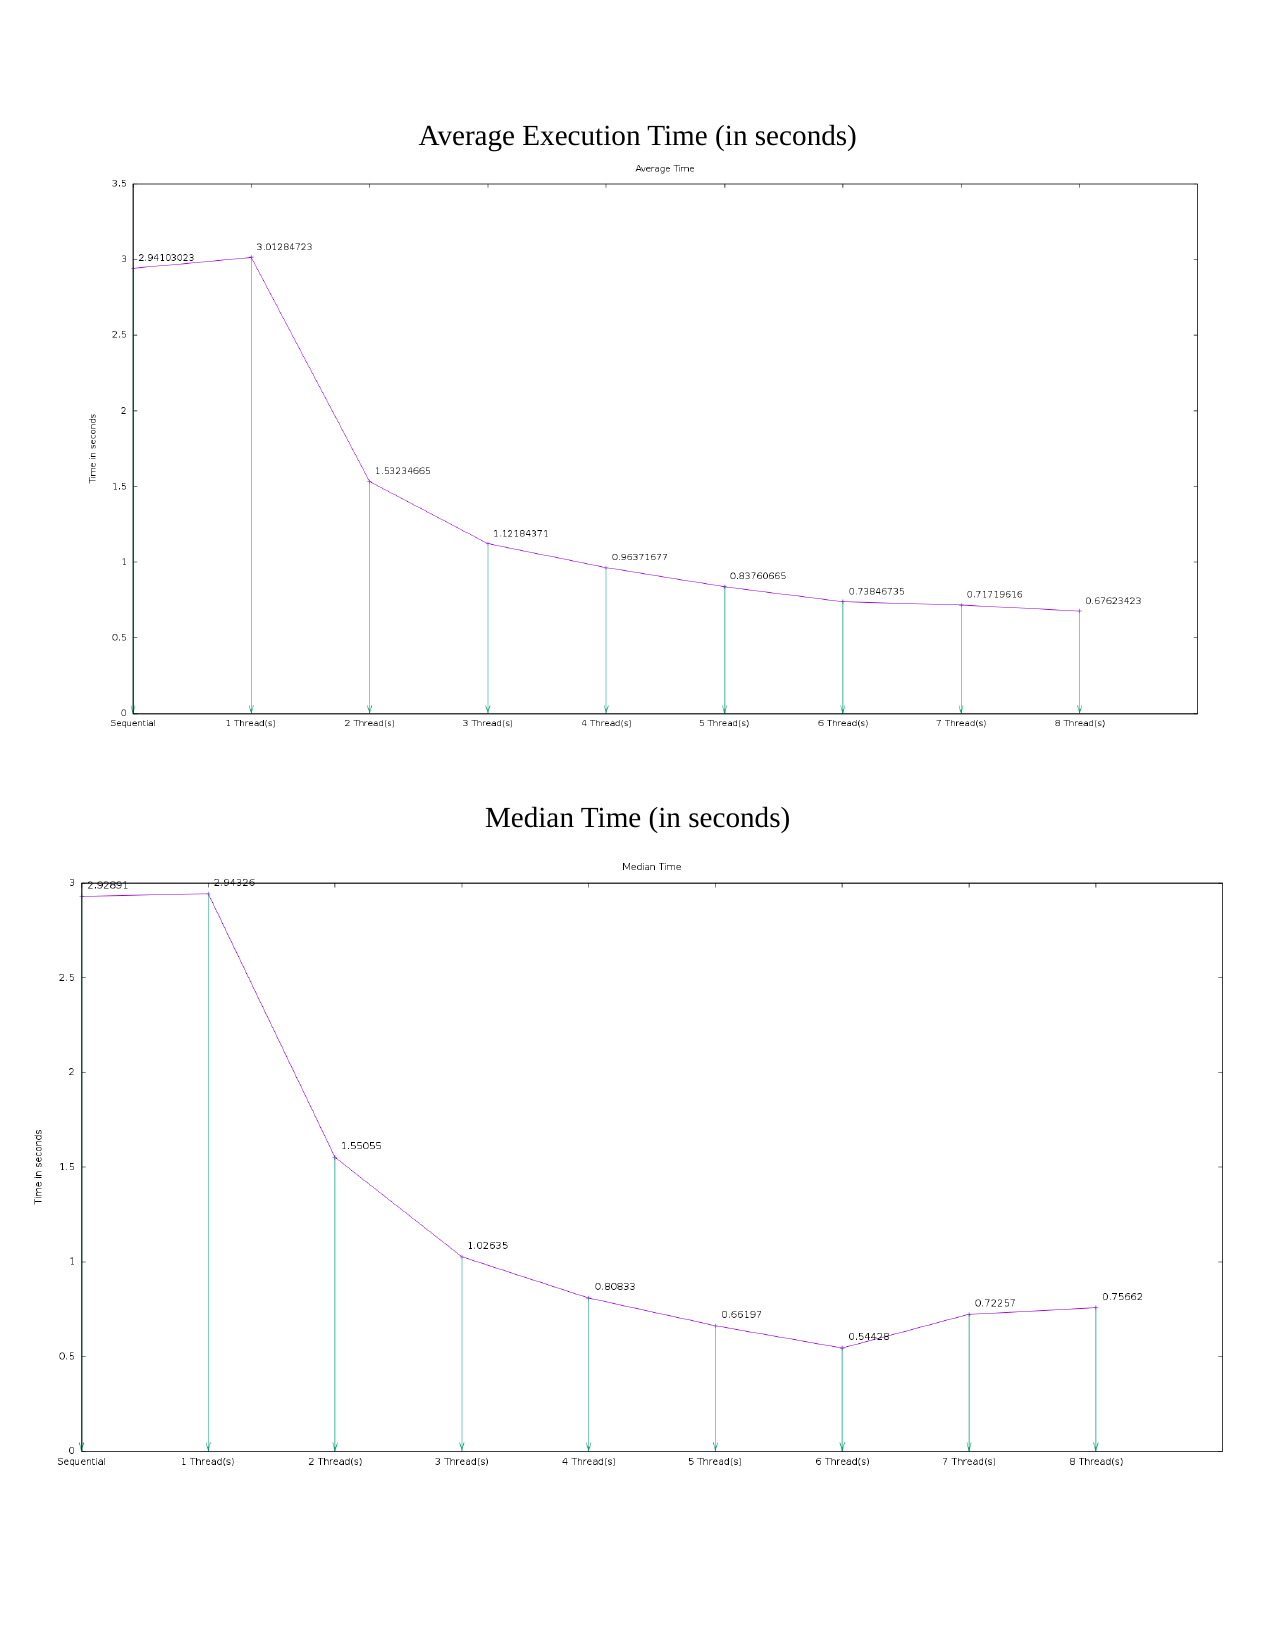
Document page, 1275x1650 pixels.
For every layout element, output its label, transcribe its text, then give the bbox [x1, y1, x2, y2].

picture [30, 850, 1241, 1472]
text Median Time (in seconds) [118, 800, 1157, 833]
picture [84, 153, 1215, 733]
text Average Execution Time (in seconds) [118, 118, 1157, 152]
